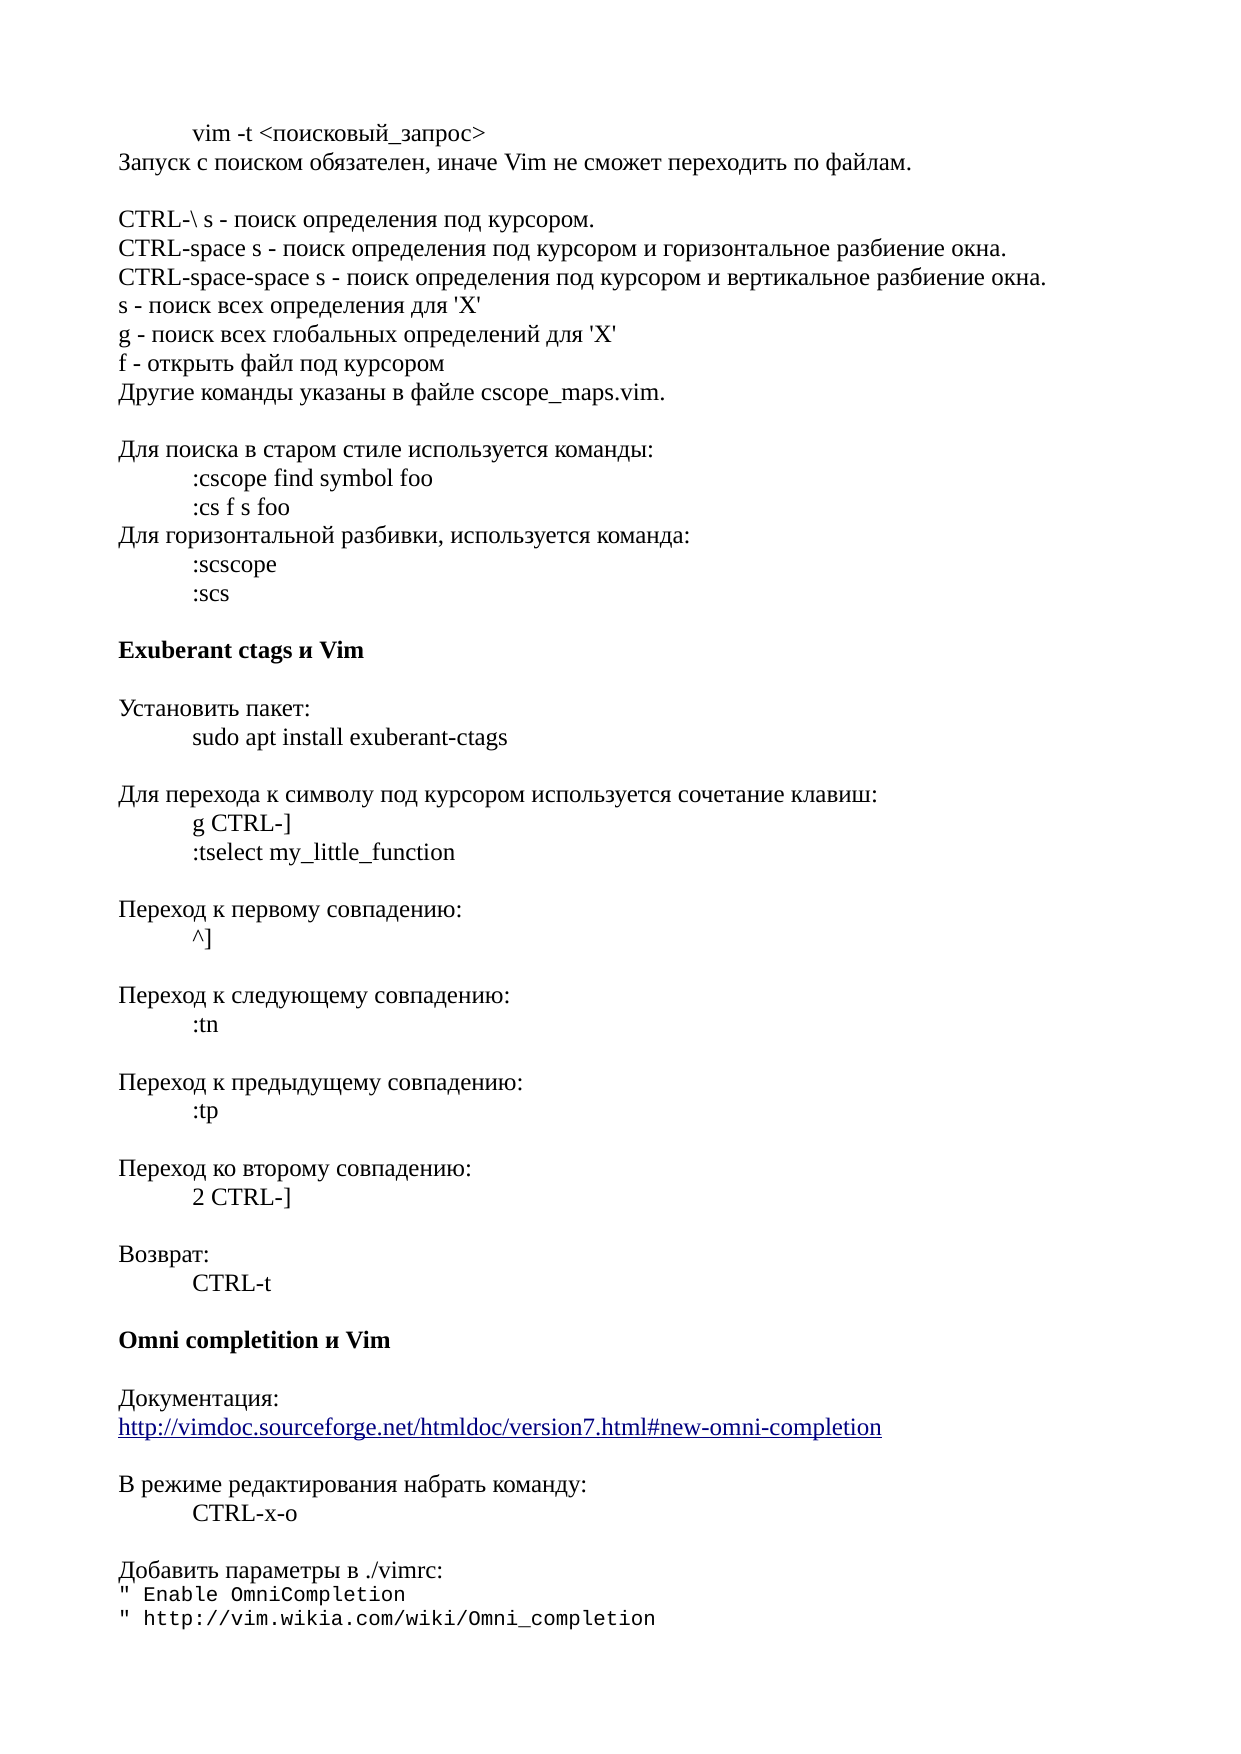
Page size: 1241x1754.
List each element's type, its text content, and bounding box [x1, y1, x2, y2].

text В режиме редактирования набрать команду: [118, 1469, 1122, 1498]
text s - поиск всех определения для 'X' [118, 291, 1122, 319]
text http://vimdoc.sourceforge.net/htmldoc/version7.html#new-omni-completion [118, 1412, 1122, 1441]
text " http://vim.wikia.com/wiki/Omni_completion [118, 1608, 1122, 1632]
text CTRL-space s - поиск определения под курсором и горизонтальное разбиение окна. [118, 233, 1122, 262]
text Установить пакет: [118, 693, 1122, 722]
text sudo apt install exuberant-ctags [118, 722, 1122, 751]
text :tselect my_little_function [118, 837, 1122, 866]
text Запуск с поиском обязателен, иначе Vim не сможет переходить по файлам. [118, 147, 1122, 176]
text f - открыть файл под курсором [118, 348, 1122, 377]
text CTRL-space-space s - поиск определения под курсором и вертикальное разбиение окна. [118, 262, 1122, 291]
text Omni completition и Vim [118, 1326, 1122, 1354]
text CTRL-x-o [118, 1498, 1122, 1527]
text Переход к следующему совпадению: [118, 981, 1122, 1009]
text Добавить параметры в ./vimrc: [118, 1556, 1122, 1584]
text Exuberant ctags и Vim [118, 636, 1122, 664]
text Документация: [118, 1383, 1122, 1412]
text vim -t <поисковый_запрос> [118, 118, 1122, 147]
text Переход ко второму совпадению: [118, 1153, 1122, 1182]
text Возврат: [118, 1239, 1122, 1268]
text CTRL-\ s - поиск определения под курсором. [118, 204, 1122, 233]
text :cscope find symbol foo [118, 463, 1122, 492]
text " Enable OmniCompletion [118, 1584, 1122, 1608]
text ^] [118, 923, 1122, 952]
text g - поиск всех глобальных определений для 'X' [118, 319, 1122, 348]
text CTRL-t [118, 1268, 1122, 1297]
text Переход к предыдущему совпадению: [118, 1067, 1122, 1096]
text Для горизонтальной разбивки, используется команда: [118, 521, 1122, 549]
text :scs [118, 578, 1122, 607]
text :tn [118, 1009, 1122, 1038]
text :scscope [118, 549, 1122, 578]
text :cs f s foo [118, 492, 1122, 521]
text Для перехода к символу под курсором используется сочетание клавиш: [118, 779, 1122, 808]
text g CTRL-] [118, 808, 1122, 837]
text Другие команды указаны в файле cscope_maps.vim. [118, 377, 1122, 406]
text Переход к первому совпадению: [118, 894, 1122, 923]
text 2 CTRL-] [118, 1182, 1122, 1211]
text Для поиска в старом стиле используется команды: [118, 434, 1122, 463]
text :tp [118, 1096, 1122, 1124]
